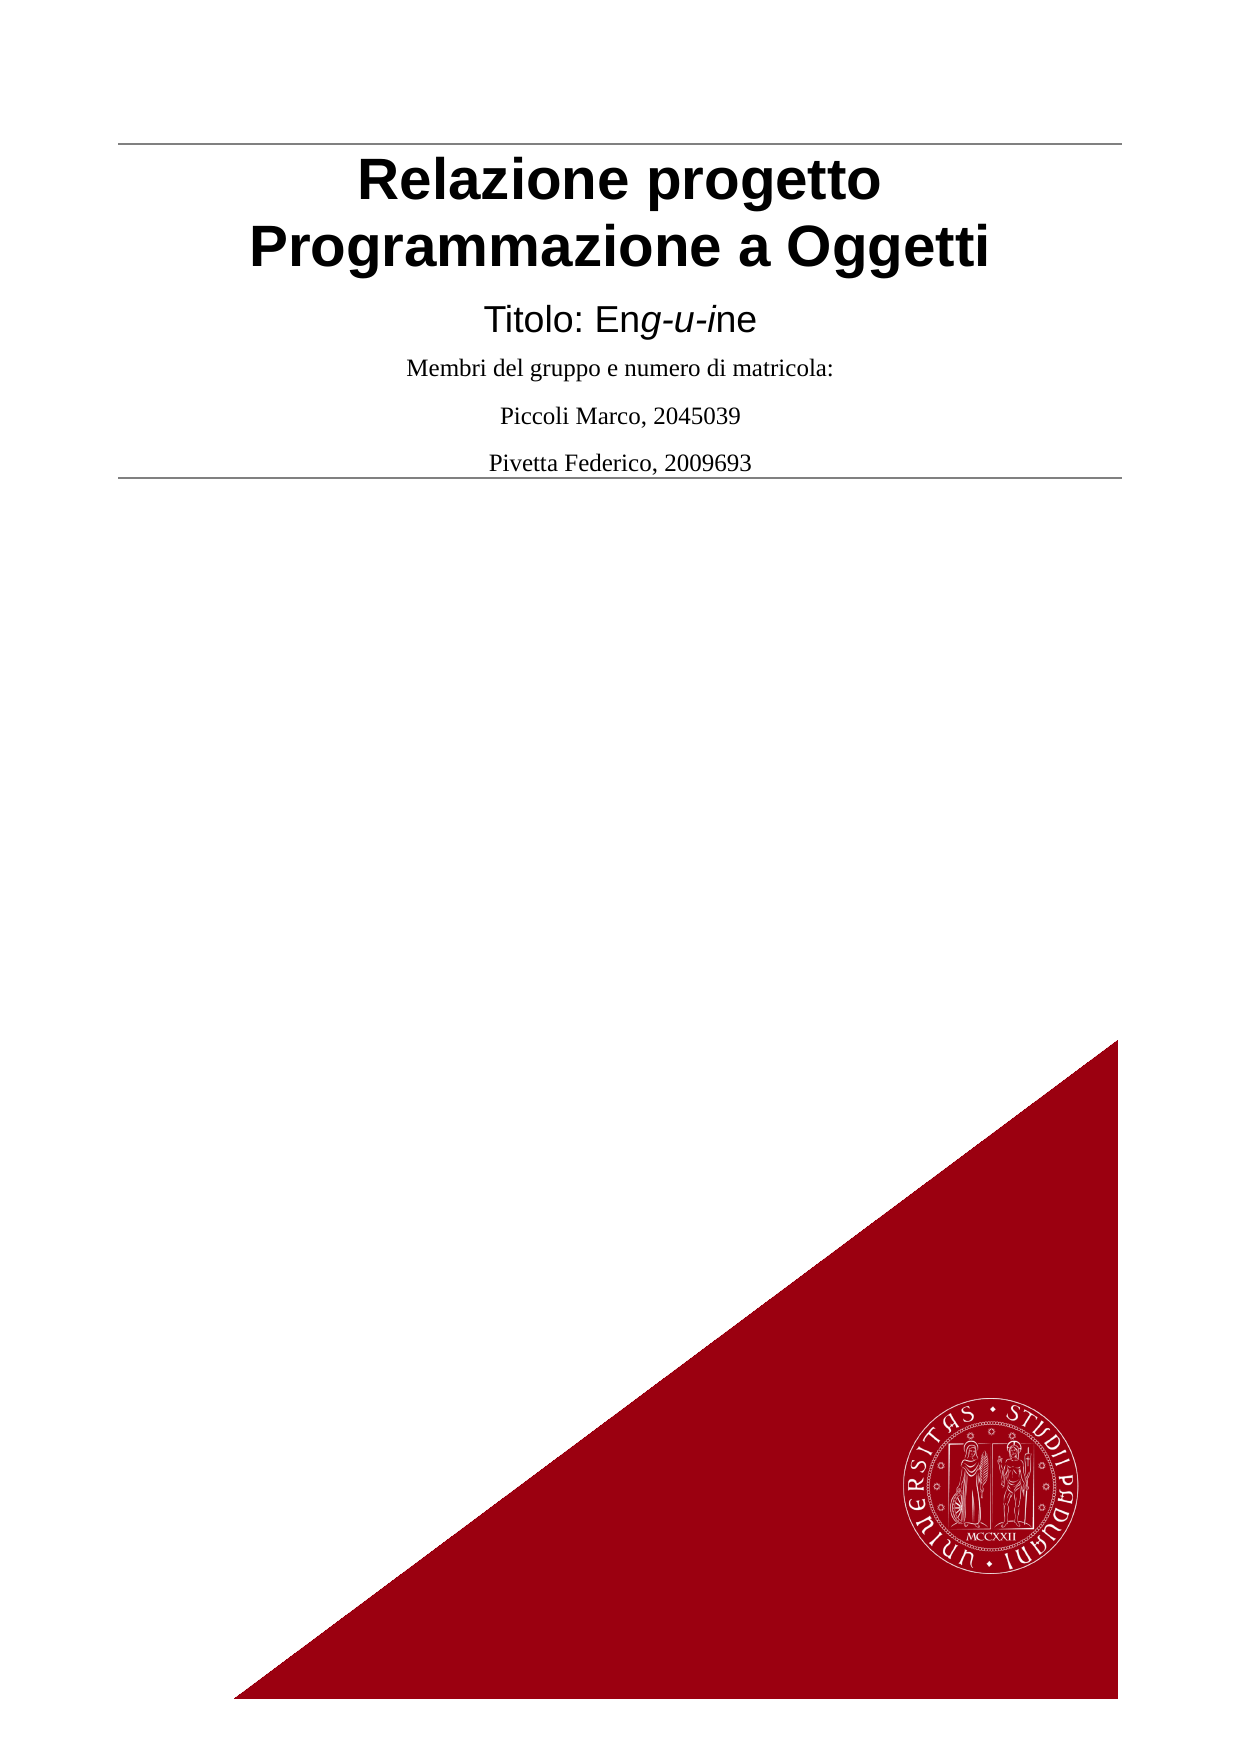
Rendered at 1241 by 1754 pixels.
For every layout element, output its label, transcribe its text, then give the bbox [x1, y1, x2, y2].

text Piccoli Marco, 2045039 [118, 399, 1122, 429]
text Pivetta Federico, 2009693 [118, 447, 1122, 477]
title Relazione progetto Programmazione a Oggetti [118, 145, 1122, 279]
picture [903, 1398, 1088, 1574]
text Membri del gruppo e numero di matricola: [118, 352, 1122, 382]
subtitle Titolo: Eng-u-ine [118, 296, 1122, 341]
